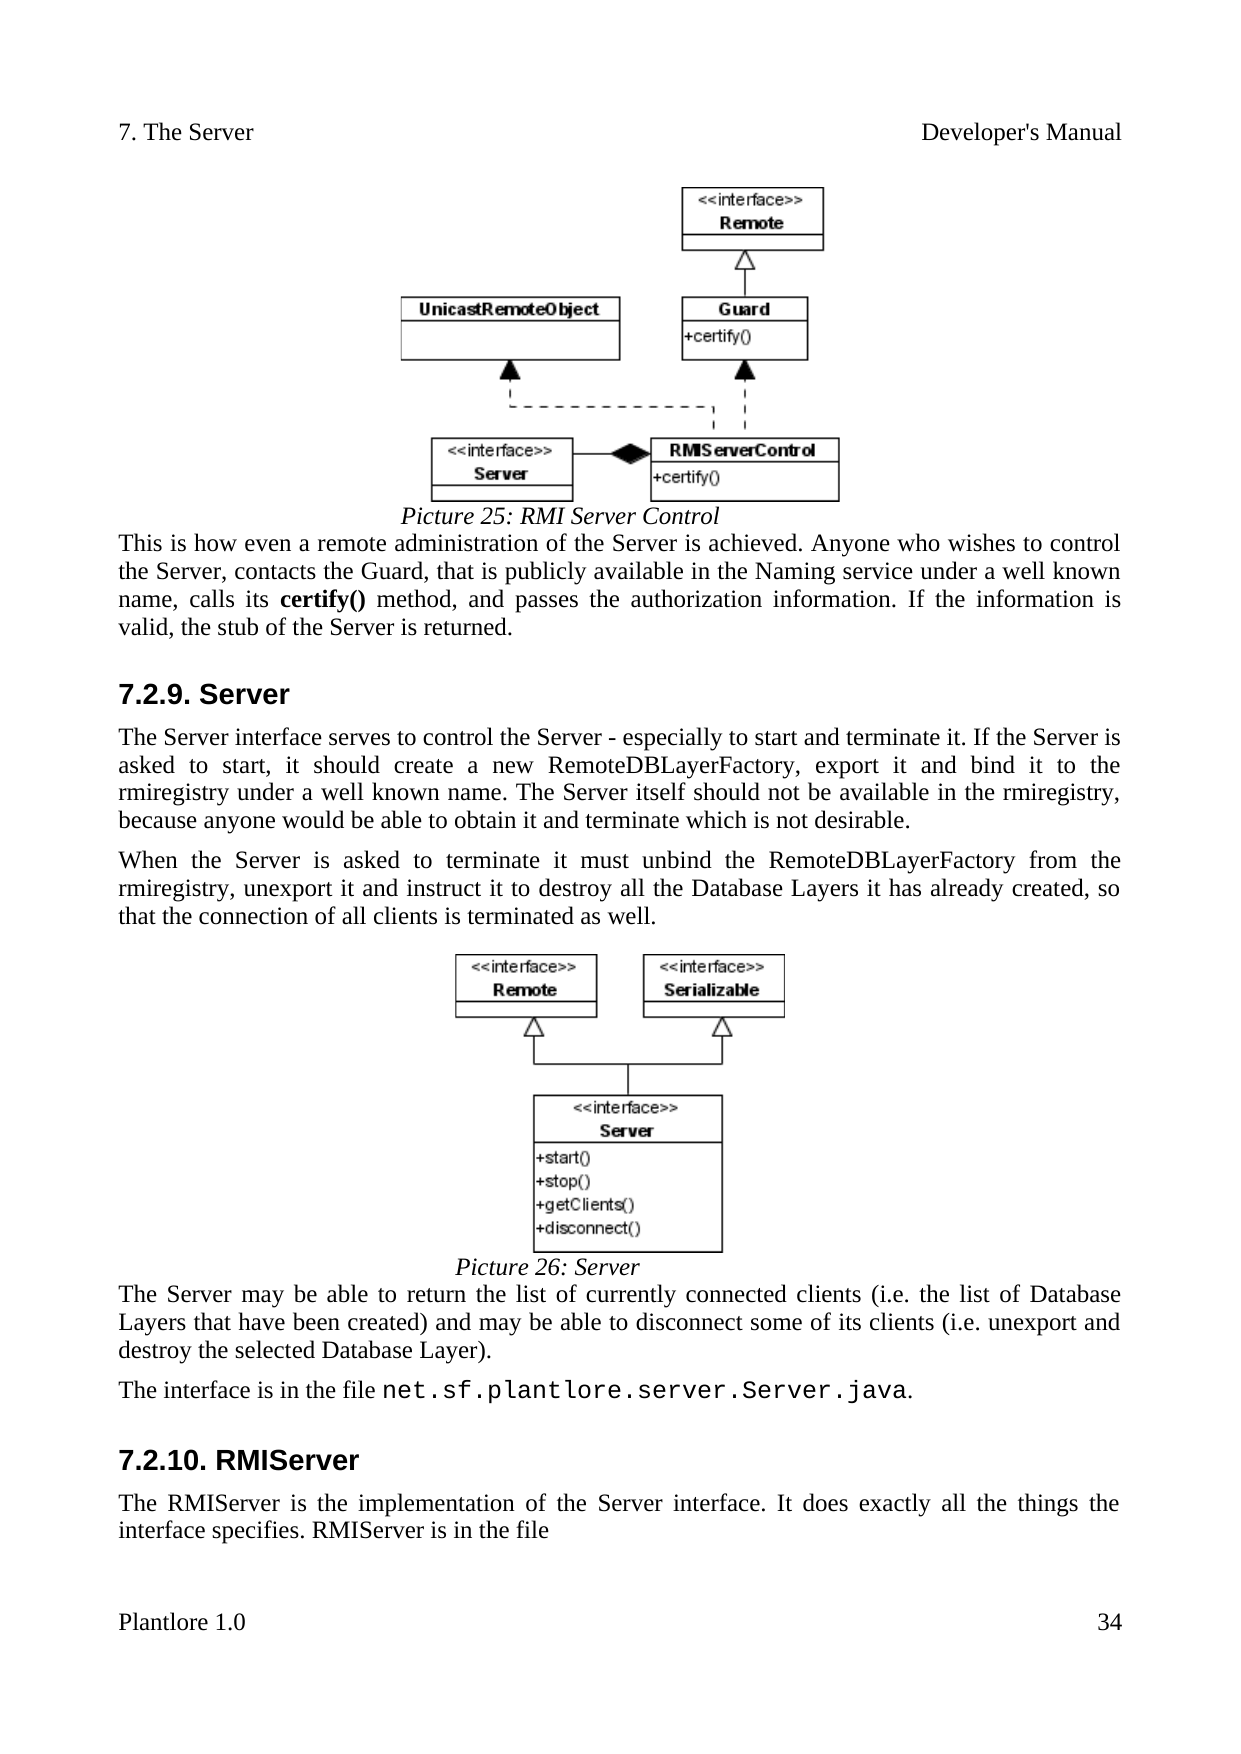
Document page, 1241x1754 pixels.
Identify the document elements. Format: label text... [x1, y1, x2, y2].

text The Server interface serves to control the Server - especially to start and terminate it. If the Server is asked to start, it should create a new RemoteDBLayerFactory, export it and bind it to the rmiregistry under a well known name. The Server itself should not be available in the rmiregistry, because anyone would be able to obtain it and terminate which is not desirable. [118, 723, 1122, 834]
text The Server may be able to return the list of currently connected clients (i.e. the list of Database Layers that have been created) and may be able to disconnect some of its clients (i.e. unexport and destroy the selected Database Layer). [118, 942, 1122, 1364]
text When the Server is asked to terminate it must unbind the RemoteDBLayerFactory from the rmiregistry, unexport it and instruct it to destroy all the Database Layers it has already created, so that the connection of all clients is terminated as well. [118, 846, 1122, 929]
text The interface is in the file net.sf.plantlore.server.Server.java. [118, 1376, 1122, 1406]
text This is how even a remote administration of the Server is achieved. Anyone who wishes to control the Server, contacts the Guard, that is publicly available in the Naming service under a well known name, calls its certify() method, and passes the authorization information. If the information is valid, the stub of the Server is returned. [118, 175, 1122, 640]
text Picture 25: RMI Server Control [401, 502, 839, 529]
text The RMIServer is the implementation of the Server interface. It does exactly all the things the interface specifies. RMIServer is in the file [118, 1489, 1122, 1544]
picture [400, 187, 840, 502]
subtitle 7.2.9. Server [118, 678, 1122, 711]
picture [455, 954, 785, 1253]
text Picture 26: Server [455, 1253, 785, 1281]
subtitle 7.2.10. RMIServer [118, 1443, 1122, 1476]
